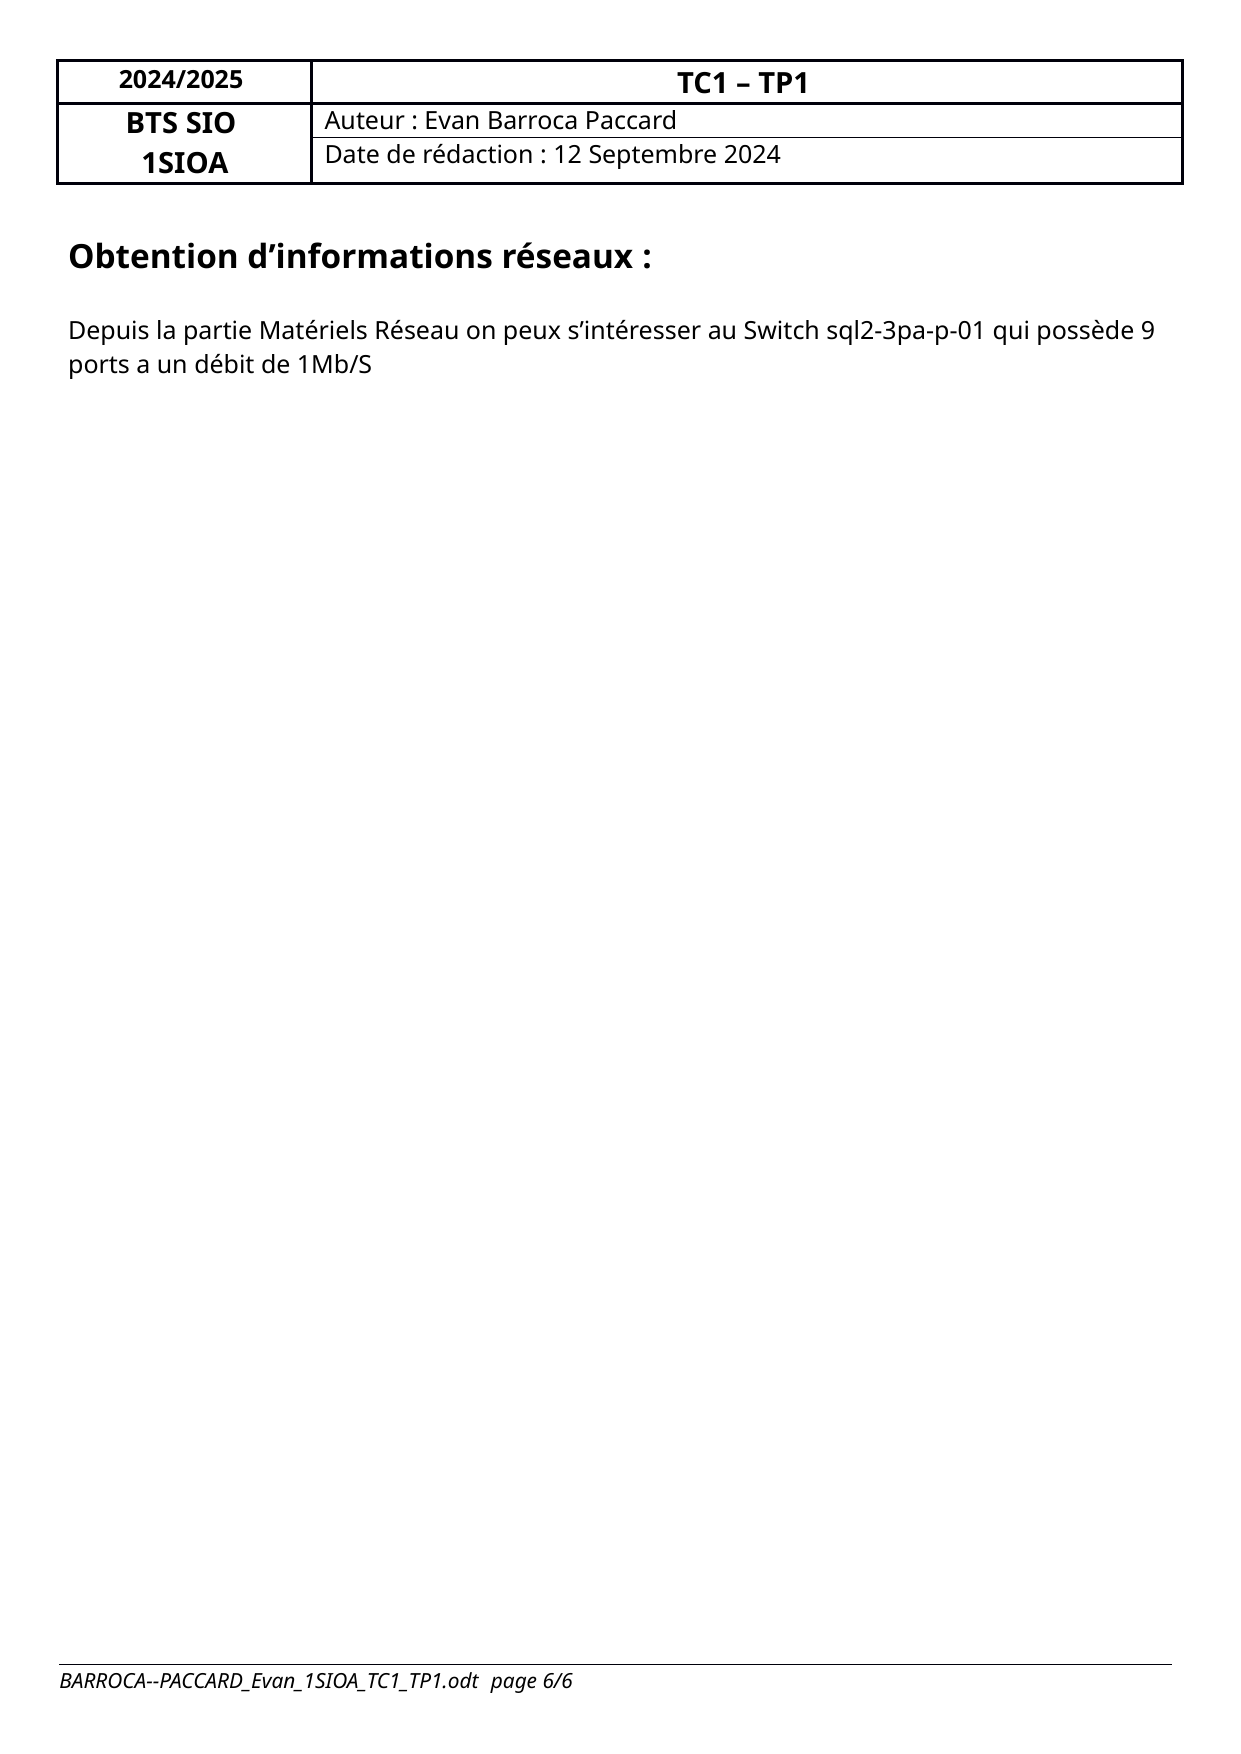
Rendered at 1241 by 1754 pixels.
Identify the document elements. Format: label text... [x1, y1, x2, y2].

text Obtention d’informations réseaux : [68, 233, 1172, 279]
text Depuis la partie Matériels Réseau on peux s’intéresser au Switch sql2-3pa-p-01 qui possède 9 ports a un débit de 1Mb/S [68, 313, 1172, 381]
